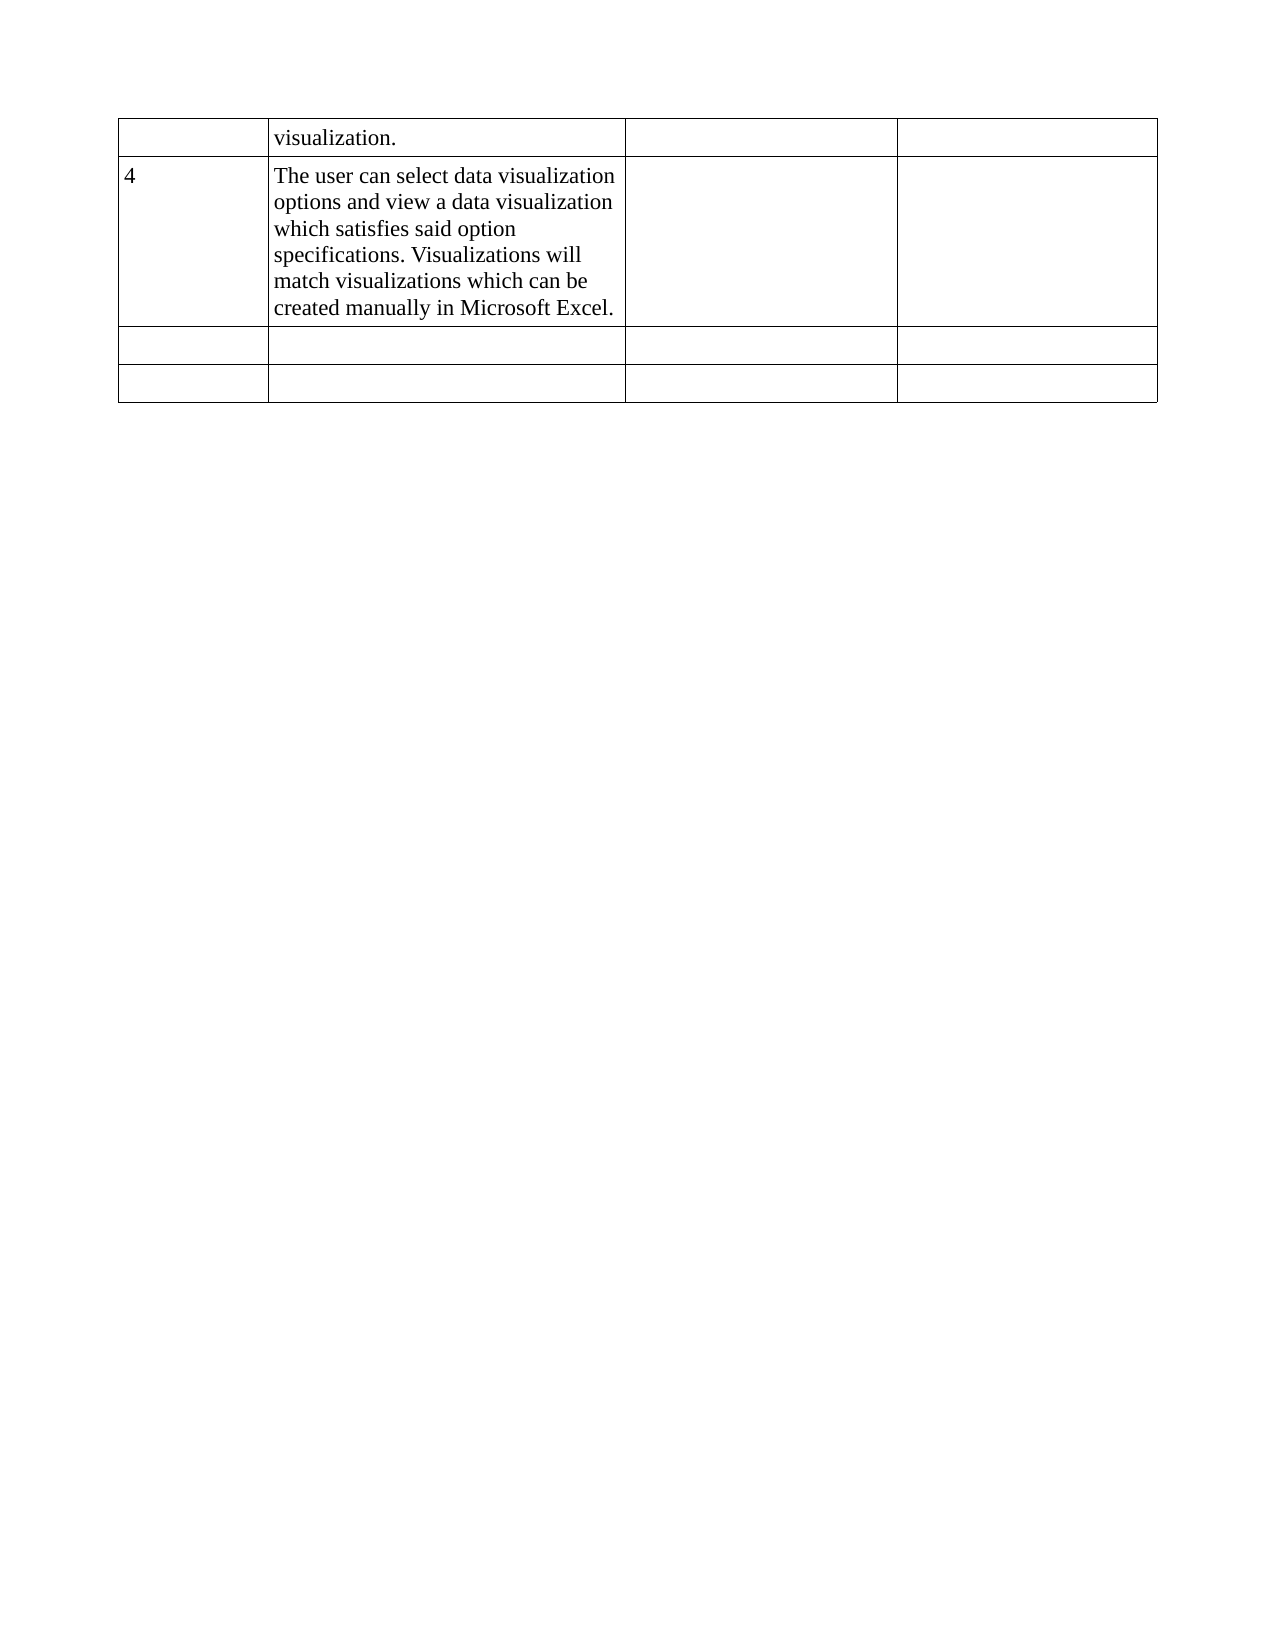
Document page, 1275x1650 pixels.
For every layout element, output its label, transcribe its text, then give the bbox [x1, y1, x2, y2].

table_cell [119, 119, 268, 156]
table_cell [119, 365, 268, 402]
table_cell [119, 327, 268, 364]
table_cell [898, 327, 1157, 364]
table_cell visualization. [269, 119, 625, 156]
table_cell [269, 327, 625, 364]
table_cell [898, 157, 1157, 326]
table_cell [626, 119, 897, 156]
table_cell [626, 157, 897, 326]
table_cell [898, 365, 1157, 402]
table_cell [626, 327, 897, 364]
table_cell The user can select data visualization options and view a data visualization which satisfies said option specifications. Visualizations will match visualizations which can be created manually in Microsoft Excel. [269, 157, 625, 326]
table_cell [269, 365, 625, 402]
table_cell 4 [119, 157, 268, 326]
table_cell [898, 119, 1157, 156]
table_cell [626, 365, 897, 402]
